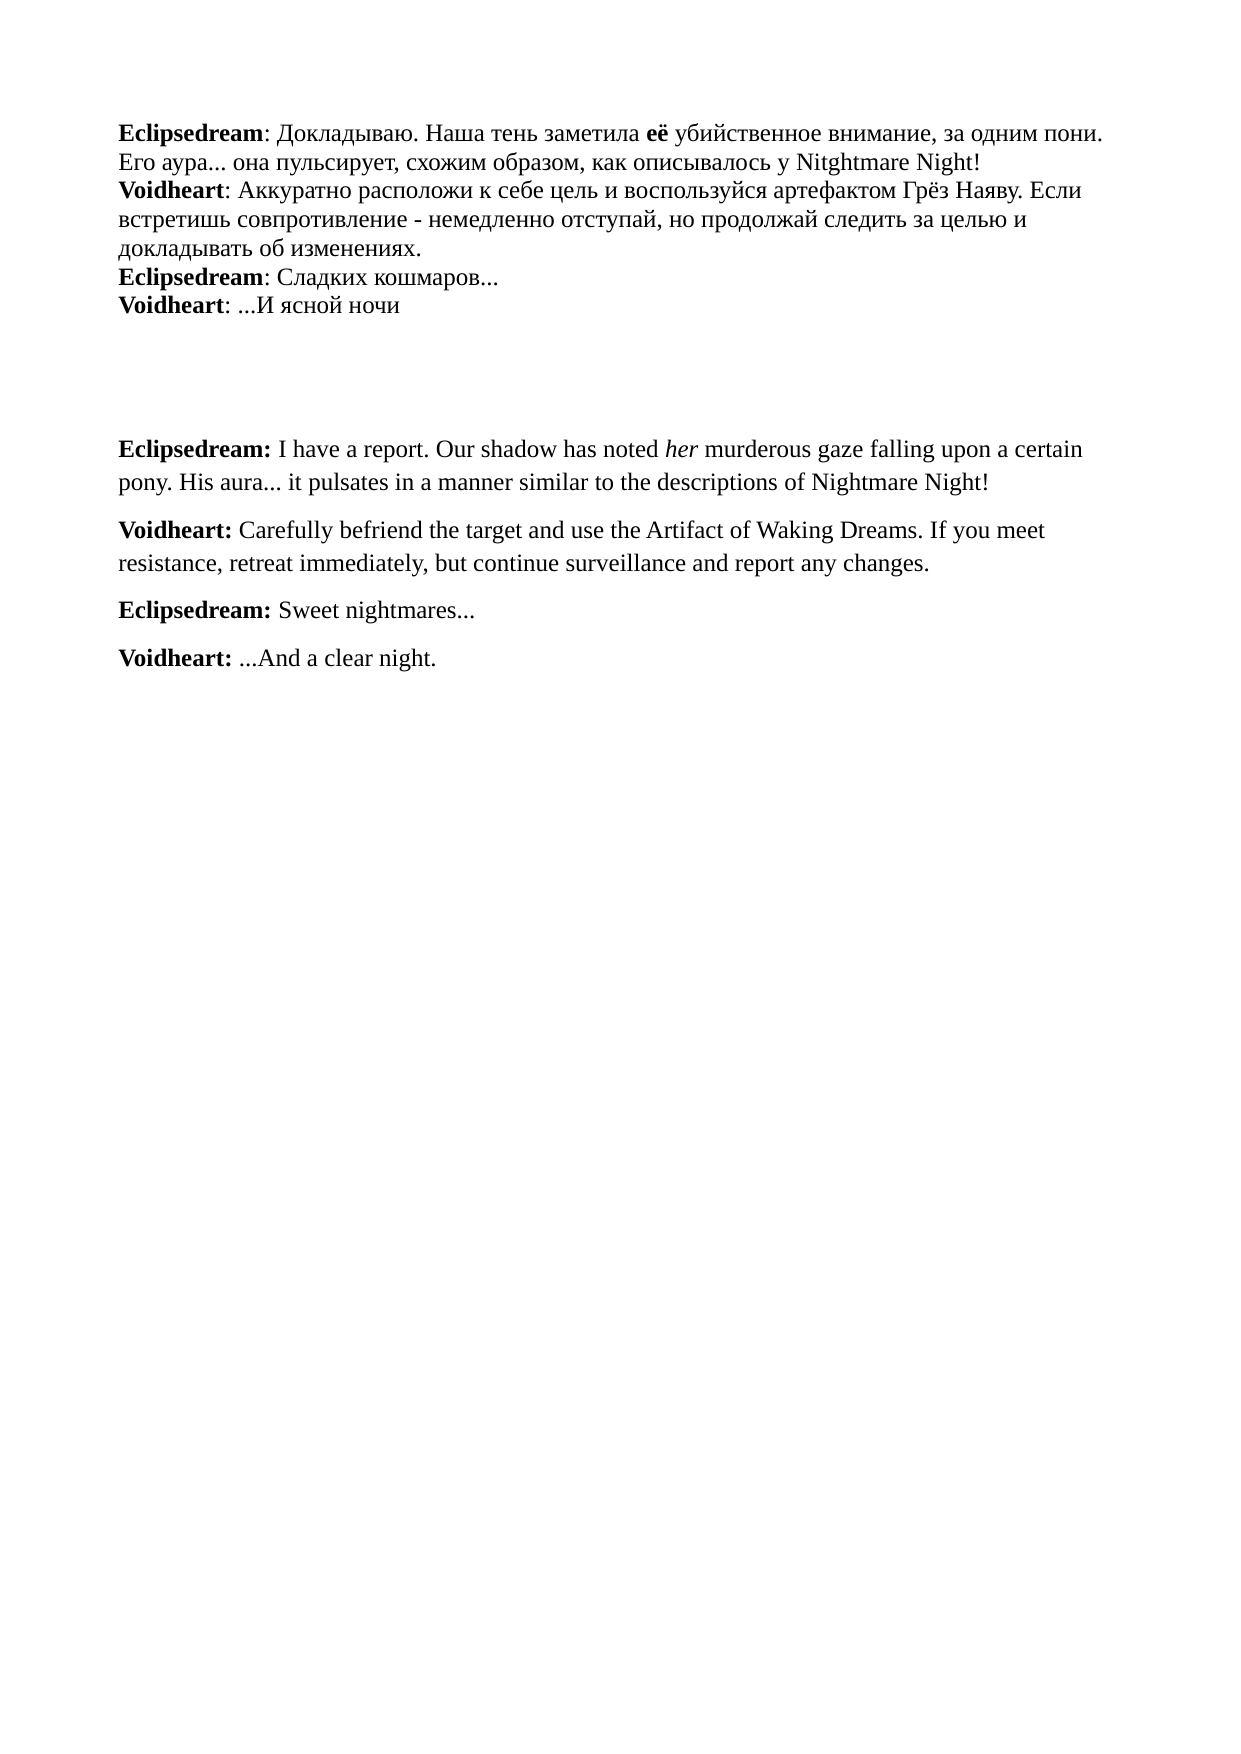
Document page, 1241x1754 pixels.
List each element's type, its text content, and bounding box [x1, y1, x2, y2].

text Voidheart: ...И ясной ночи [118, 291, 1122, 319]
text Voidheart: ...And a clear night. [118, 643, 1122, 672]
text Eclipsedream: Сладких кошмаров... [118, 262, 1122, 291]
text Eclipsedream: Sweet nightmares... [118, 596, 1122, 624]
text Voidheart: Аккуратно расположи к себе цель и воспользуйся артефактом Грёз Наяву. Если встретишь совпротивление - немедленно отступай, но продолжай следить за целью и докладывать об изменениях. [118, 176, 1122, 262]
text Eclipsedream: I have a report. Our shadow has noted her murderous gaze falling upon a certain pony. His aura... it pulsates in a manner similar to the descriptions of Nightmare Night! [118, 434, 1122, 496]
text Voidheart: Carefully befriend the target and use the Artifact of Waking Dreams. If you meet resistance, retreat immediately, but continue surveillance and report any changes. [118, 515, 1122, 577]
text Eclipsedream: Докладываю. Наша тень заметила её убийственное внимание, за одним пони. Его аура... она пульсирует, схожим образом, как описывалось у Nitghtmare Night! [118, 118, 1122, 176]
